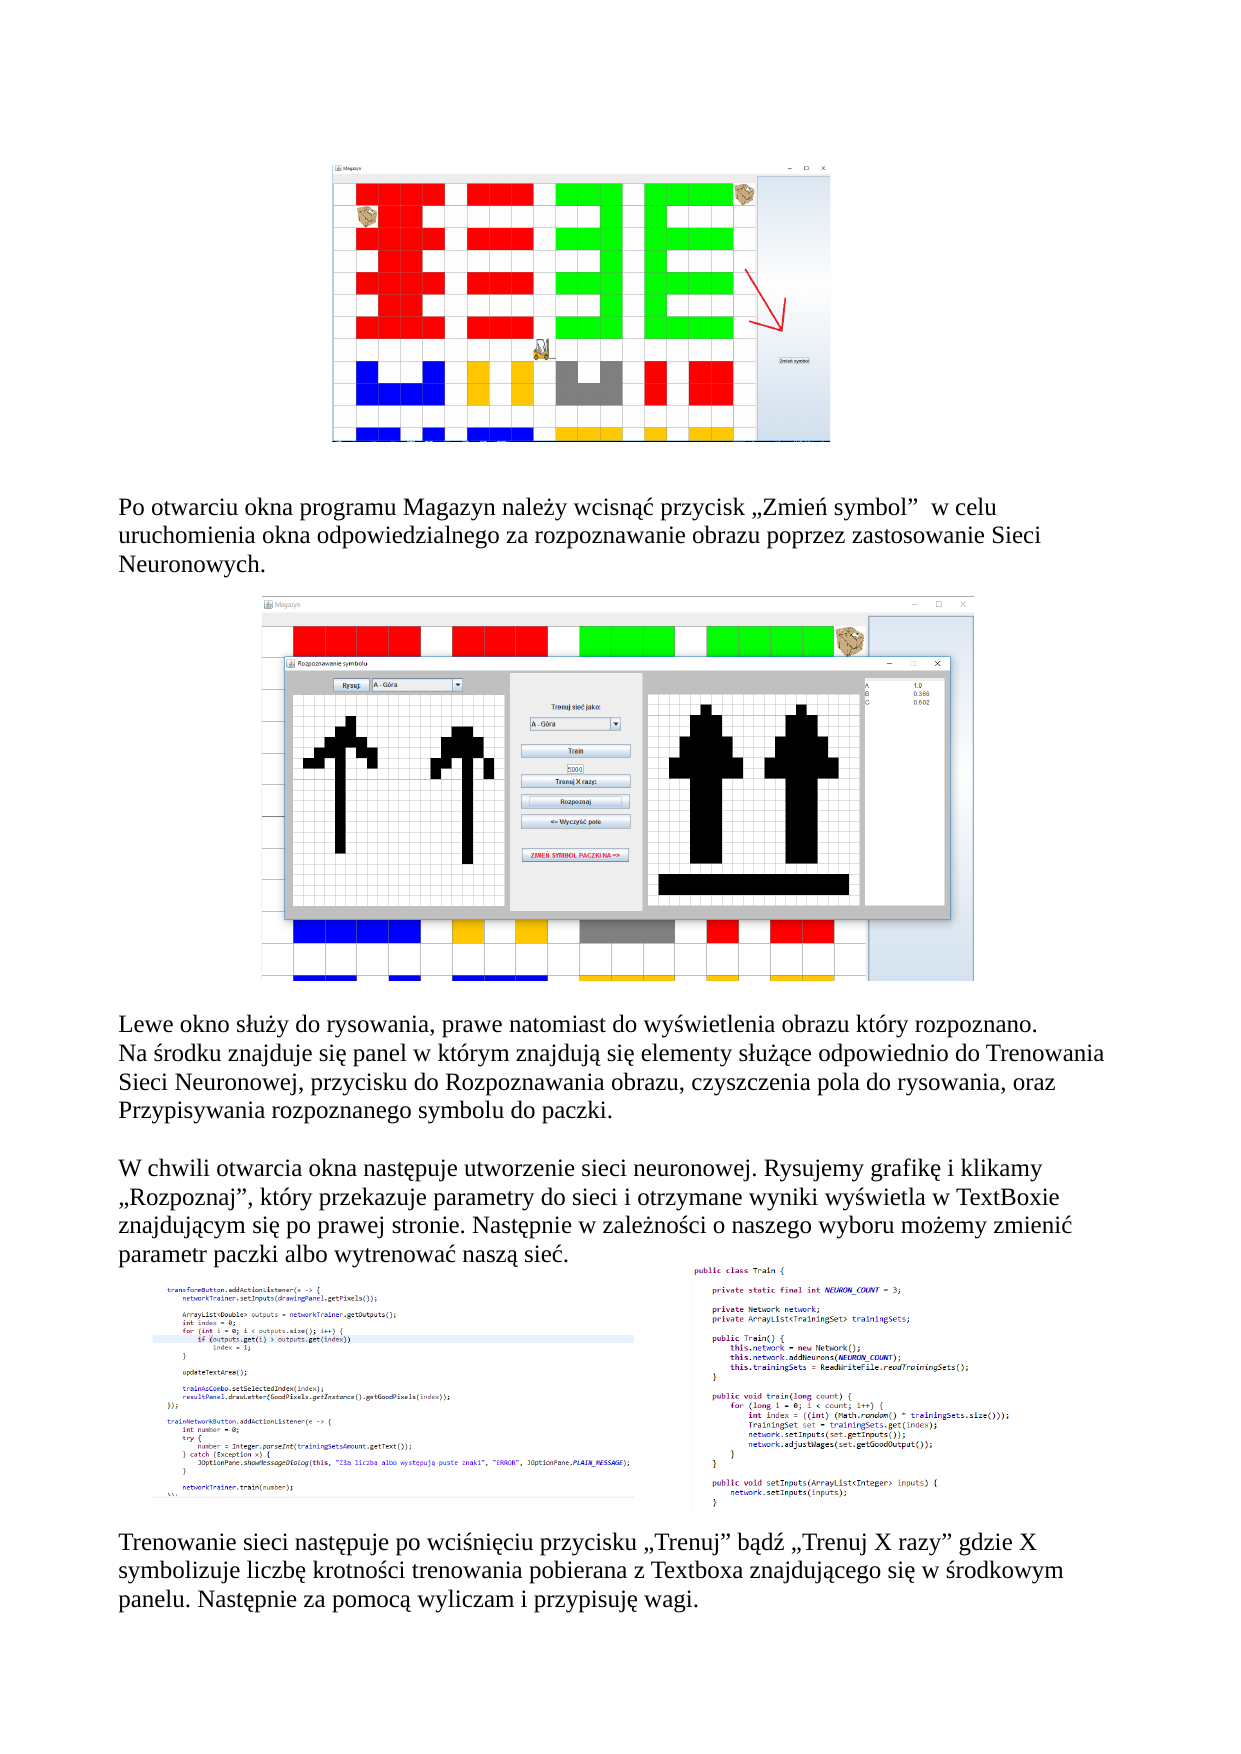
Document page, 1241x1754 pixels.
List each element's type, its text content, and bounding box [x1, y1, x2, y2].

picture [261, 596, 974, 981]
picture [692, 1264, 1050, 1512]
text Po otwarciu okna programu Magazyn należy wcisnąć przycisk „Zmień symbol” w celu uruchomienia okna odpowiedzialnego za rozpoznawanie obrazu poprzez zastosowanie Sieci Neuronowych. [118, 492, 1122, 578]
text Trenowanie sieci następuje po wciśnięciu przycisku „Trenuj” bądź „Trenuj X razy” gdzie X symbolizuje liczbę krotności trenowania pobierana z Textboxa znajdującego się w środkowym panelu. Następnie za pomocą wyliczam i przypisuję wagi. [118, 1527, 1122, 1613]
picture [152, 1282, 635, 1498]
picture [332, 165, 831, 442]
text Na środku znajduje się panel w którym znajdują się elementy służące odpowiednio do Trenowania Sieci Neuronowej, przycisku do Rozpoznawania obrazu, czyszczenia pola do rysowania, oraz Przypisywania rozpoznanego symbolu do paczki. [118, 1038, 1122, 1124]
text W chwili otwarcia okna następuje utworzenie sieci neuronowej. Rysujemy grafikę i klikamy „Rozpoznaj”, który przekazuje parametry do sieci i otrzymane wyniki wyświetla w TextBoxie znajdującym się po prawej stronie. Następnie w zależności o naszego wyboru możemy zmienić parametr paczki albo wytrenować naszą sieć. [118, 1153, 1122, 1268]
text Lewe okno służy do rysowania, prawe natomiast do wyświetlenia obrazu który rozpoznano. [118, 1009, 1122, 1038]
